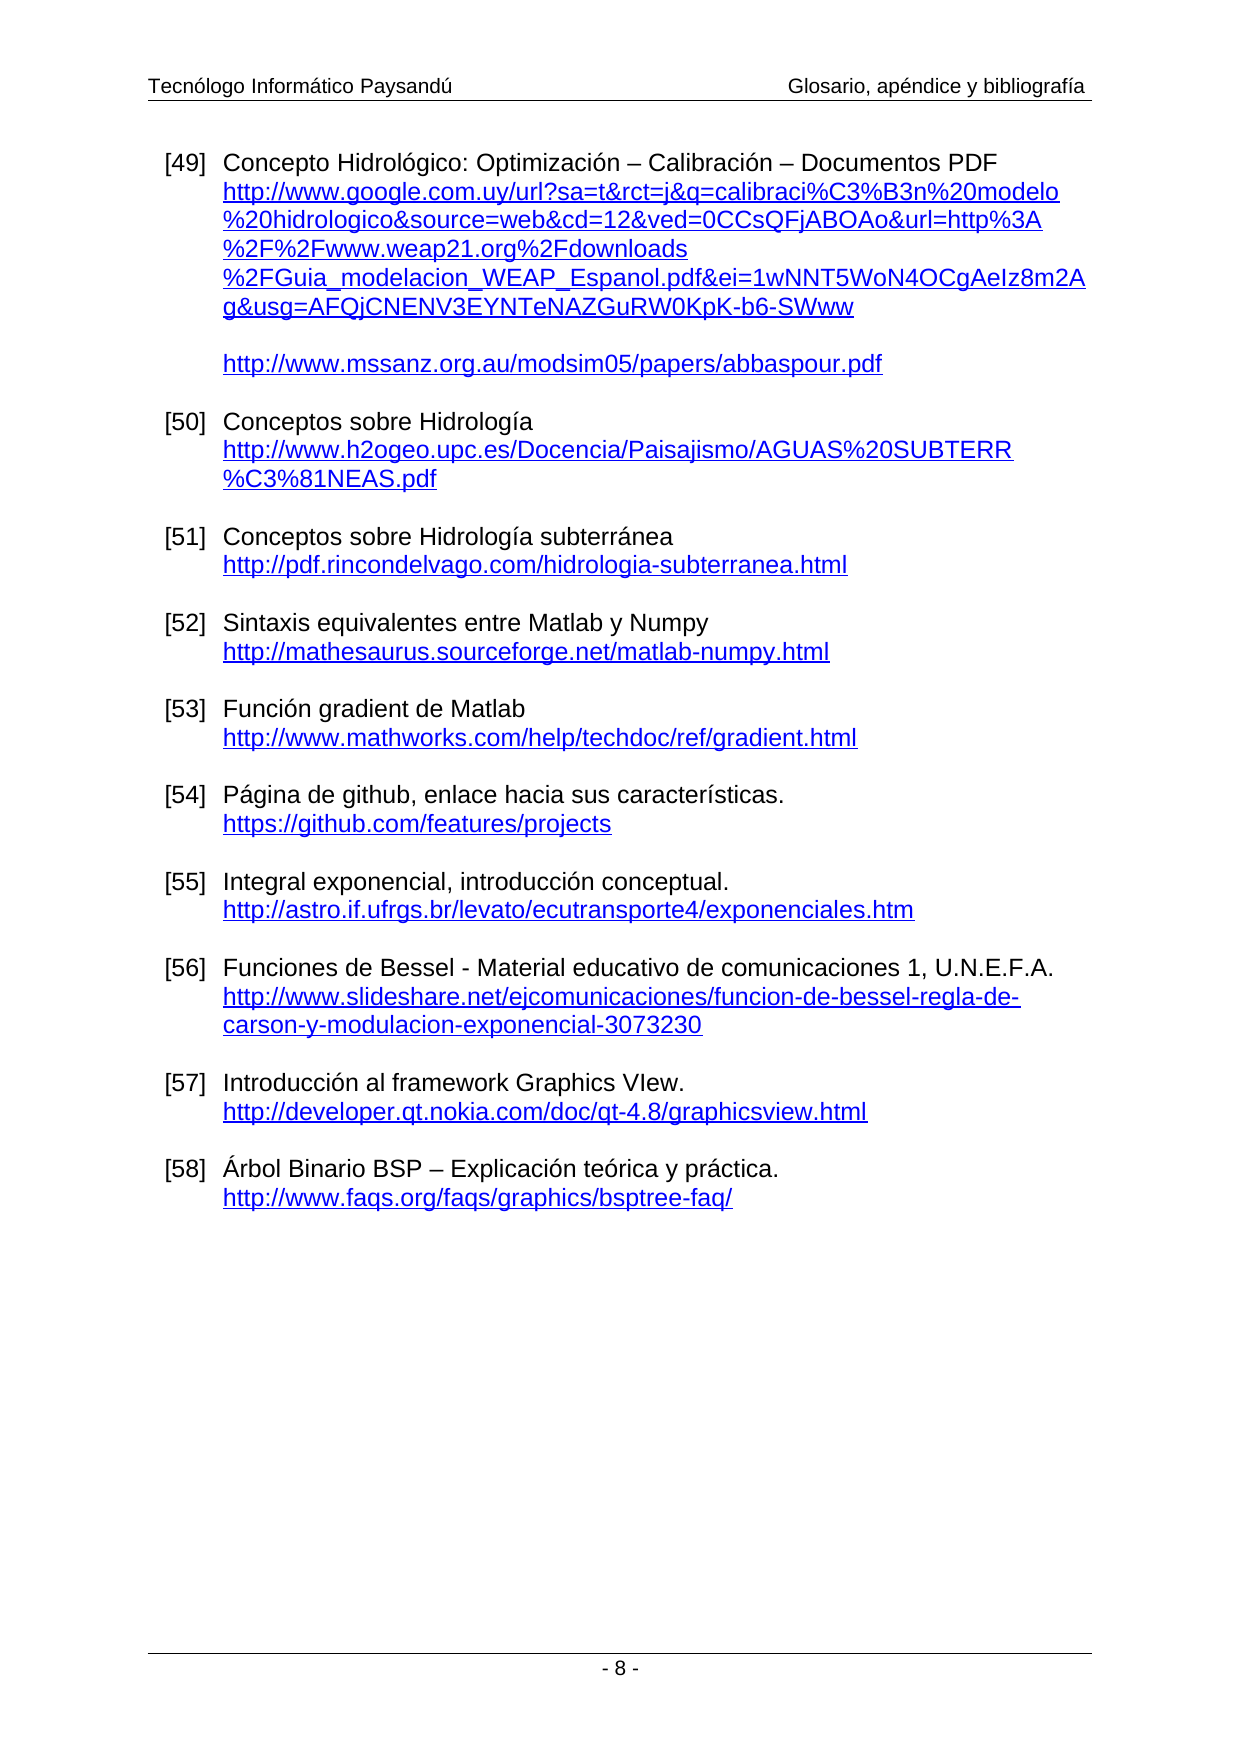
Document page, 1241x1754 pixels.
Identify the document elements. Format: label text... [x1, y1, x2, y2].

list Introducción al framework Graphics VIew. [185, 1068, 1092, 1096]
list http://astro.if.ufrgs.br/levato/ecutransporte4/exponenciales.htm [185, 895, 1092, 924]
list http://www.faqs.org/faqs/graphics/bsptree-faq/ [185, 1183, 1092, 1211]
list Integral exponencial, introducción conceptual. [185, 866, 1092, 895]
list Función gradient de Matlab [185, 694, 1092, 723]
list http://mathesaurus.sourceforge.net/matlab-numpy.html [185, 636, 1092, 665]
list Conceptos sobre Hidrología [185, 406, 1092, 435]
list Funciones de Bessel - Material educativo de comunicaciones 1, U.N.E.F.A. [185, 953, 1092, 981]
list Página de github, enlace hacia sus características. [185, 780, 1092, 809]
list Sintaxis equivalentes entre Matlab y Numpy [185, 608, 1092, 636]
list http://developer.qt.nokia.com/doc/qt-4.8/graphicsview.html [185, 1096, 1092, 1125]
list Concepto Hidrológico: Optimización – Calibración – Documentos PDF [185, 148, 1092, 176]
text http://www.mssanz.org.au/modsim05/papers/abbaspour.pdf [148, 349, 1092, 378]
list http://www.slideshare.net/ejcomunicaciones/funcion-de-bessel-regla-de-carson-y-modulacion-exponencial-3073230 [185, 981, 1092, 1039]
list http://www.mathworks.com/help/techdoc/ref/gradient.html [185, 723, 1092, 751]
list Conceptos sobre Hidrología subterránea [185, 521, 1092, 550]
list http://www.h2ogeo.upc.es/Docencia/Paisajismo/AGUAS%20SUBTERR%C3%81NEAS.pdf [185, 435, 1092, 493]
list http://pdf.rincondelvago.com/hidrologia-subterranea.html [185, 550, 1092, 579]
list Árbol Binario BSP – Explicación teórica y práctica. [185, 1154, 1092, 1183]
list http://www.google.com.uy/url?sa=t&rct=j&q=calibraci%C3%B3n%20modelo%20hidrologico&source=web&cd=12&ved=0CCsQFjABOAo&url=http%3A%2F%2Fwww.weap21.org%2Fdownloads%2FGuia_modelacion_WEAP_Espanol.pdf&ei=1wNNT5WoN4OCgAeIz8m2Ag&usg=AFQjCNENV3EYNTeNAZGuRW0KpK-b6-SWww [185, 176, 1092, 320]
list https://github.com/features/projects [185, 809, 1092, 838]
